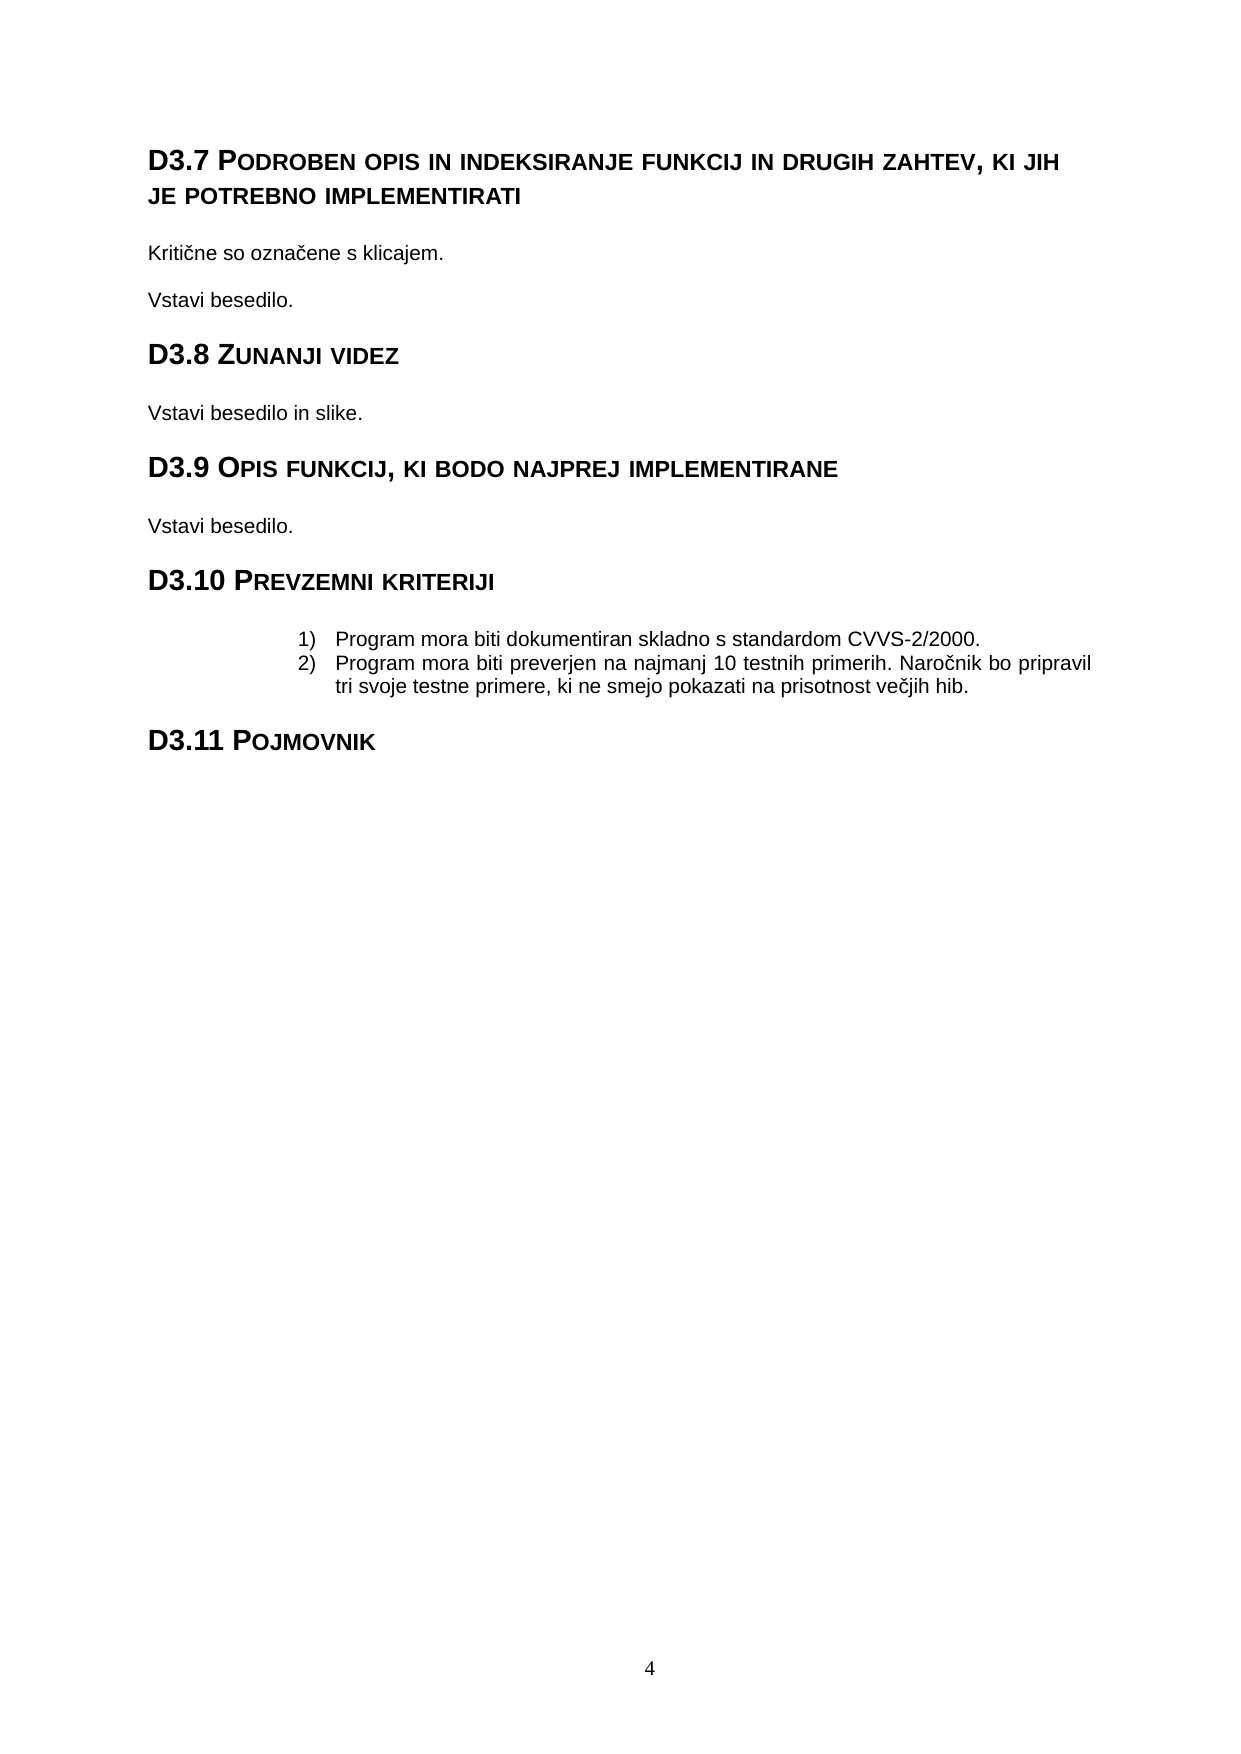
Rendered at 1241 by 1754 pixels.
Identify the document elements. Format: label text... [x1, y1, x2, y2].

subtitle Prevzemni kriteriji [148, 563, 1093, 596]
text Vstavi besedilo. [148, 514, 1093, 538]
subtitle Pojmovnik [148, 723, 1093, 757]
subtitle Program mora biti preverjen na najmanj 10 testnih primerih. Naročnik bo pripravil tri svoje testne primere, ki ne smejo pokazati na prisotnost večjih hib. [298, 650, 1093, 698]
text Vstavi besedilo. [148, 288, 1093, 312]
text Kritične so označene s klicajem. [148, 240, 1093, 264]
subtitle Zunanji videz [148, 337, 1093, 371]
text Vstavi besedilo in slike. [148, 401, 1093, 425]
subtitle Podroben opis in indeksiranje funkcij in drugih zahtev, ki jih je potrebno implementirati [148, 143, 1093, 210]
subtitle Program mora biti dokumentiran skladno s standardom CVVS-2/2000. [298, 626, 1093, 650]
subtitle Opis funkcij, ki bodo najprej implementirane [148, 450, 1093, 483]
